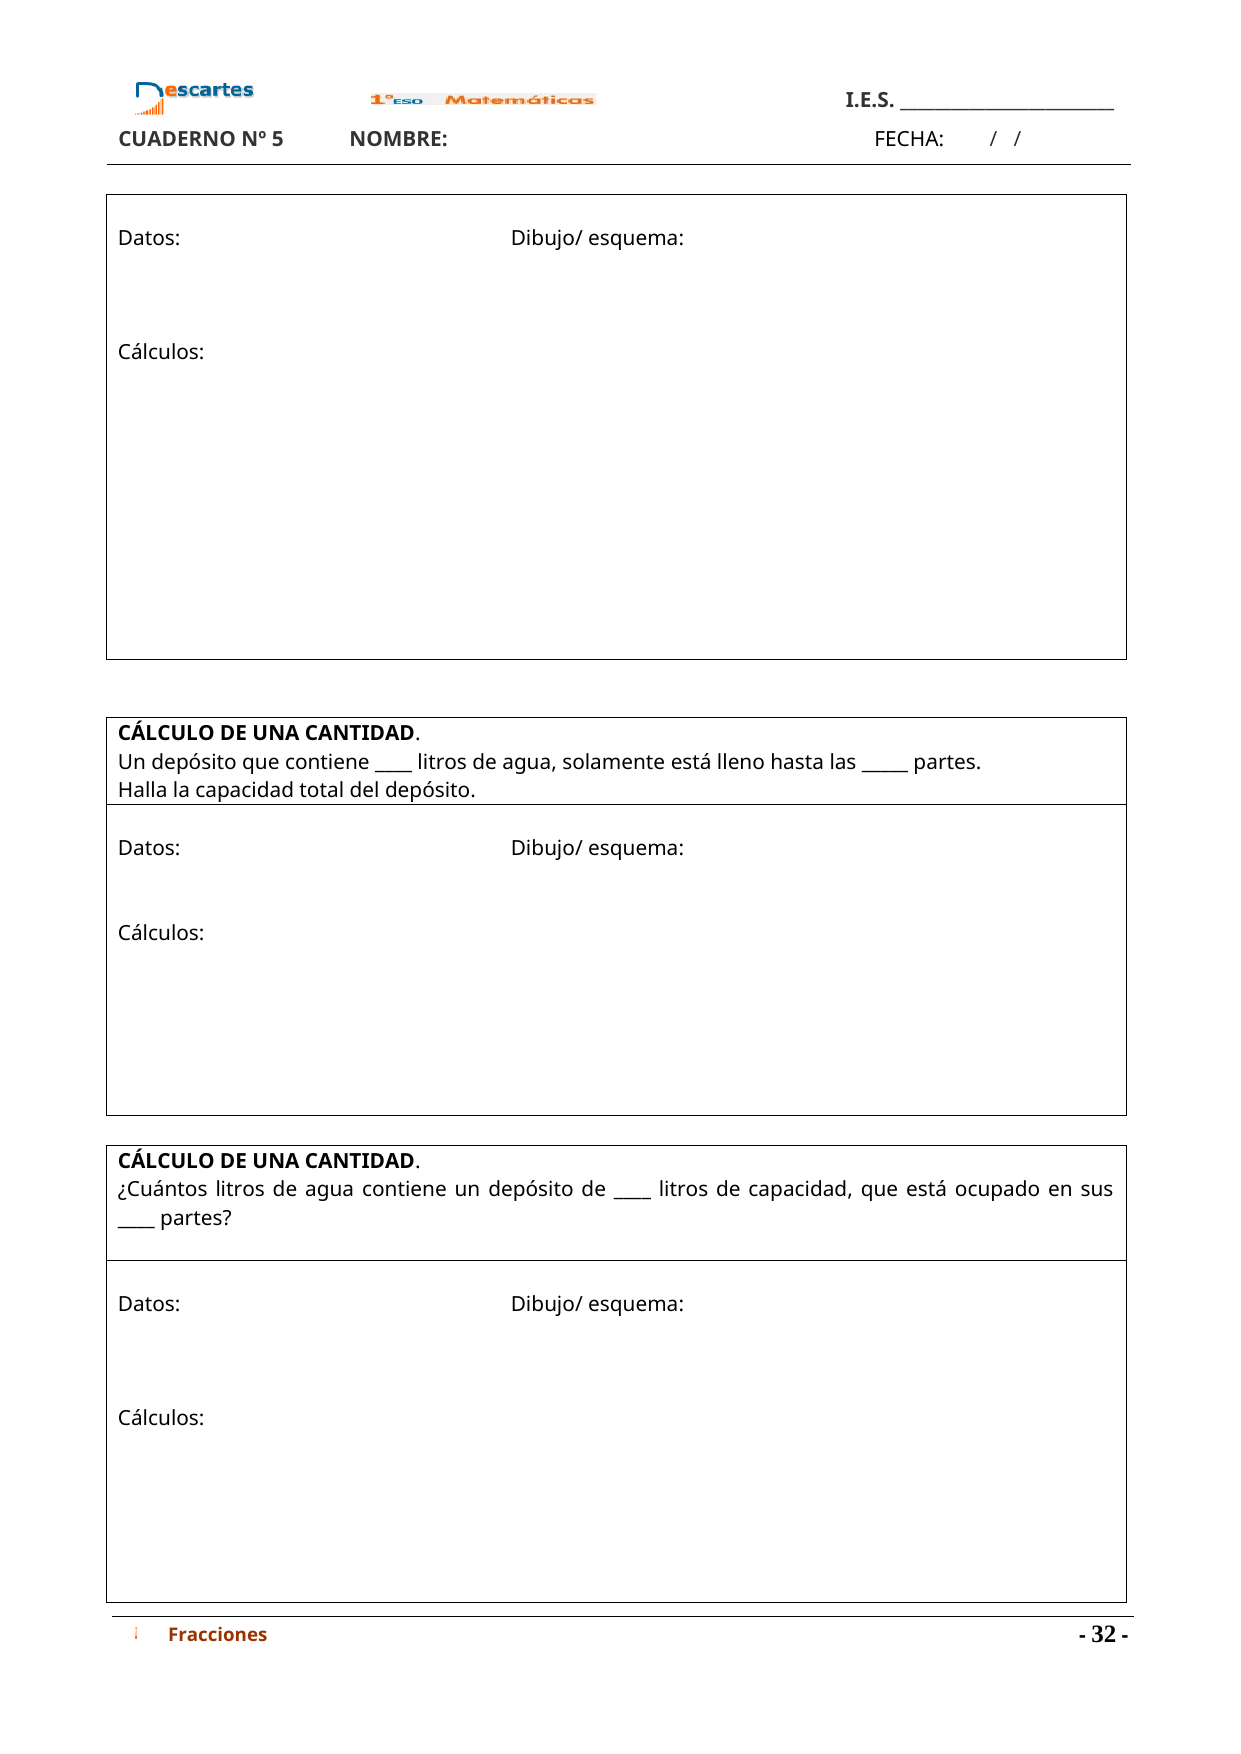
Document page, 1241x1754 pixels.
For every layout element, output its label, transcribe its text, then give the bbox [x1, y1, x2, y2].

table_cell Datos: Dibujo/ esquema: Cálculos: [107, 195, 1126, 659]
table_cell Datos: Dibujo/ esquema: Cálculos: [107, 1261, 1126, 1602]
picture [134, 82, 257, 115]
table_header CÁLCULO DE UNA CANTIDAD. Un depósito que contiene ____ litros de agua, solamente está lleno hasta las _____ partes. Halla la capacidad total del depósito. [107, 718, 1126, 804]
picture [371, 93, 599, 105]
table_header CÁLCULO DE UNA CANTIDAD. ¿Cuántos litros de agua contiene un depósito de ____ litros de capacidad, que está ocupado en sus ____ partes? [107, 1146, 1126, 1259]
picture [134, 1626, 138, 1639]
table_cell Datos: Dibujo/ esquema: Cálculos: [107, 805, 1126, 1115]
